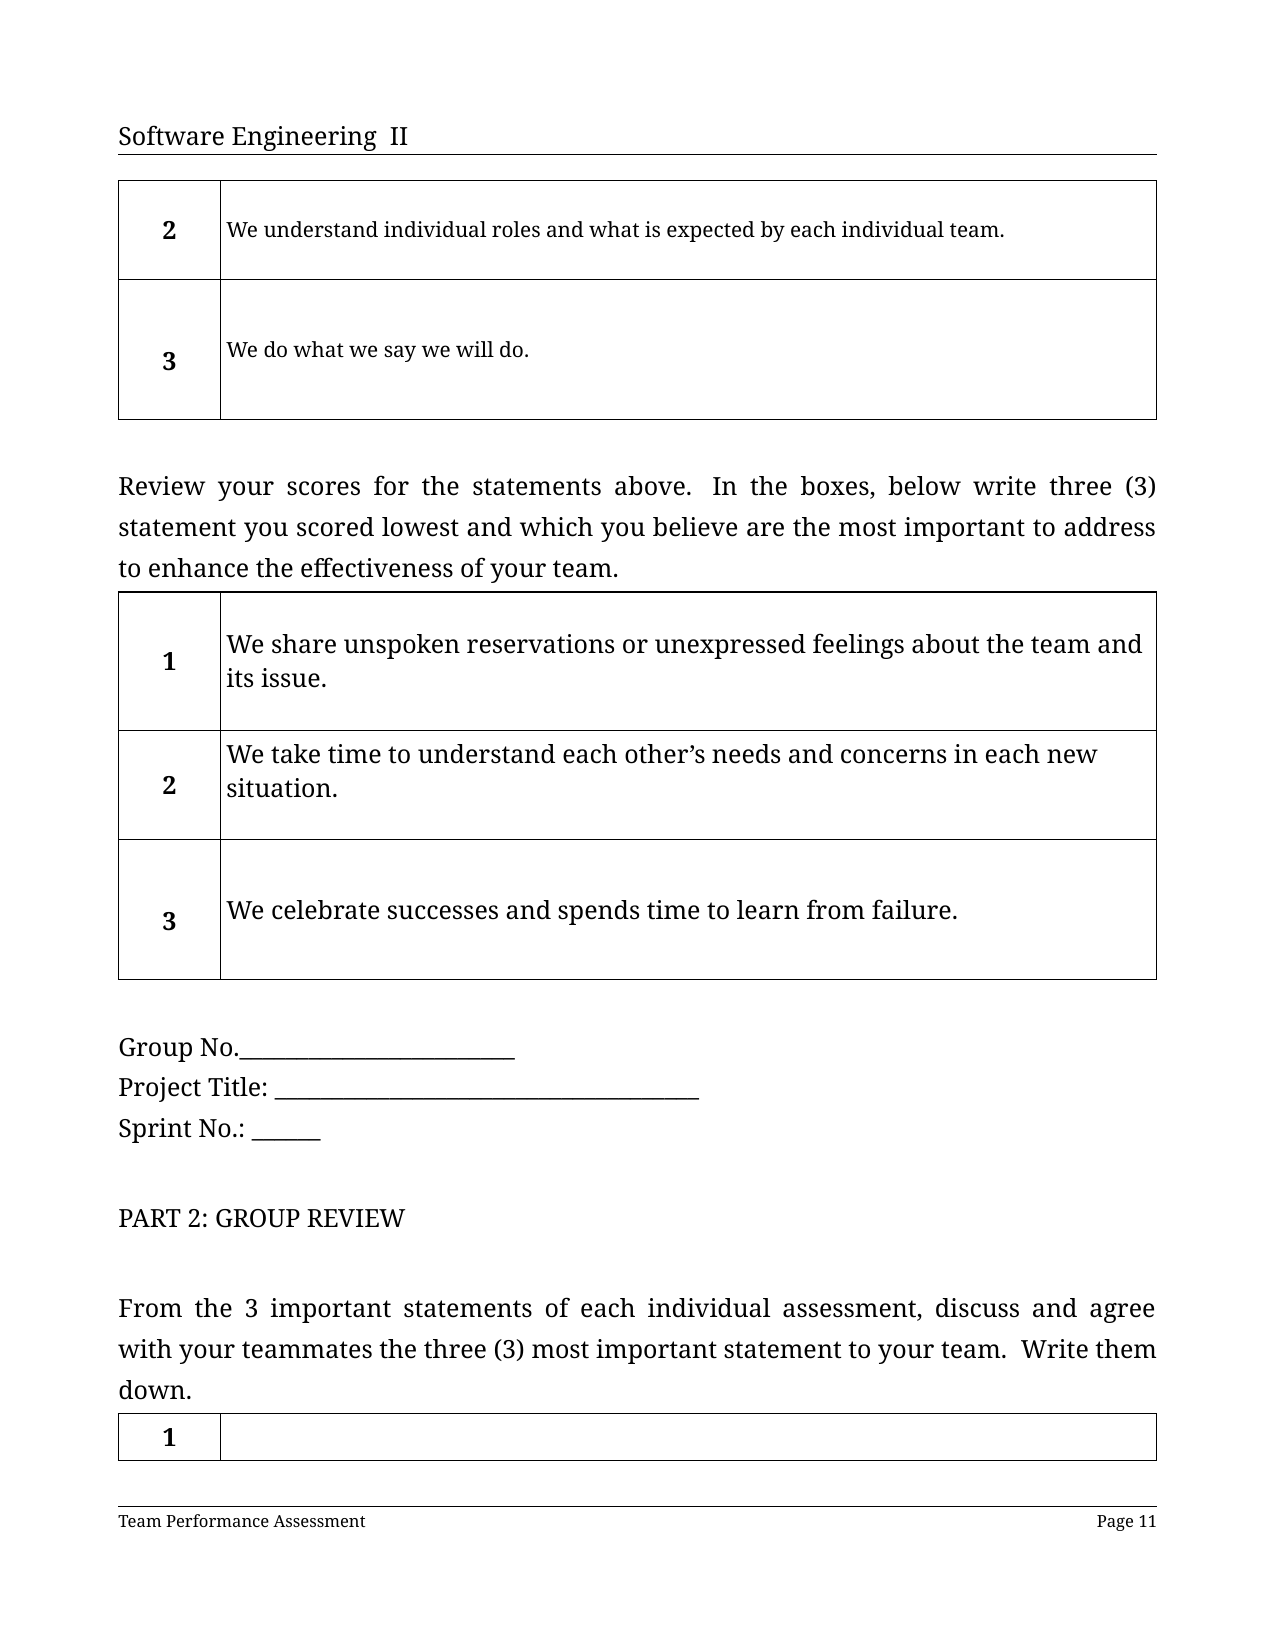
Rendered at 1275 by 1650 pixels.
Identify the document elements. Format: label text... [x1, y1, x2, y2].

table_cell 3 [119, 840, 220, 979]
text PART 2: GROUP REVIEW [118, 1201, 1157, 1235]
text Group No.________________________ [118, 1029, 1157, 1063]
table_cell 2 [119, 181, 220, 278]
table_cell We celebrate successes and spends time to learn from failure. [221, 840, 1156, 979]
table_header 1 [119, 593, 220, 729]
text Review your scores for the statements above. In the boxes, below write three (3) statement you scored lowest and which you believe are the most important to address to enhance the effectiveness of your team. [118, 469, 1157, 584]
table_cell 2 [119, 731, 220, 839]
table_cell We understand individual roles and what is expected by each individual team. [221, 181, 1156, 278]
table_header [221, 1414, 1156, 1460]
table_cell 3 [119, 280, 220, 419]
table_header 1 [119, 1414, 220, 1460]
text Sprint No.: ______ [118, 1111, 1157, 1145]
text Project Title: _____________________________________ [118, 1070, 1157, 1104]
text From the 3 important statements of each individual assessment, discuss and agree with your teammates the three (3) most important statement to your team. Write them down. [118, 1291, 1157, 1406]
table_header We share unspoken reservations or unexpressed feelings about the team and its issue. [221, 593, 1156, 729]
table_cell We take time to understand each other’s needs and concerns in each new situation. [221, 731, 1156, 839]
table_cell We do what we say we will do. [221, 280, 1156, 419]
